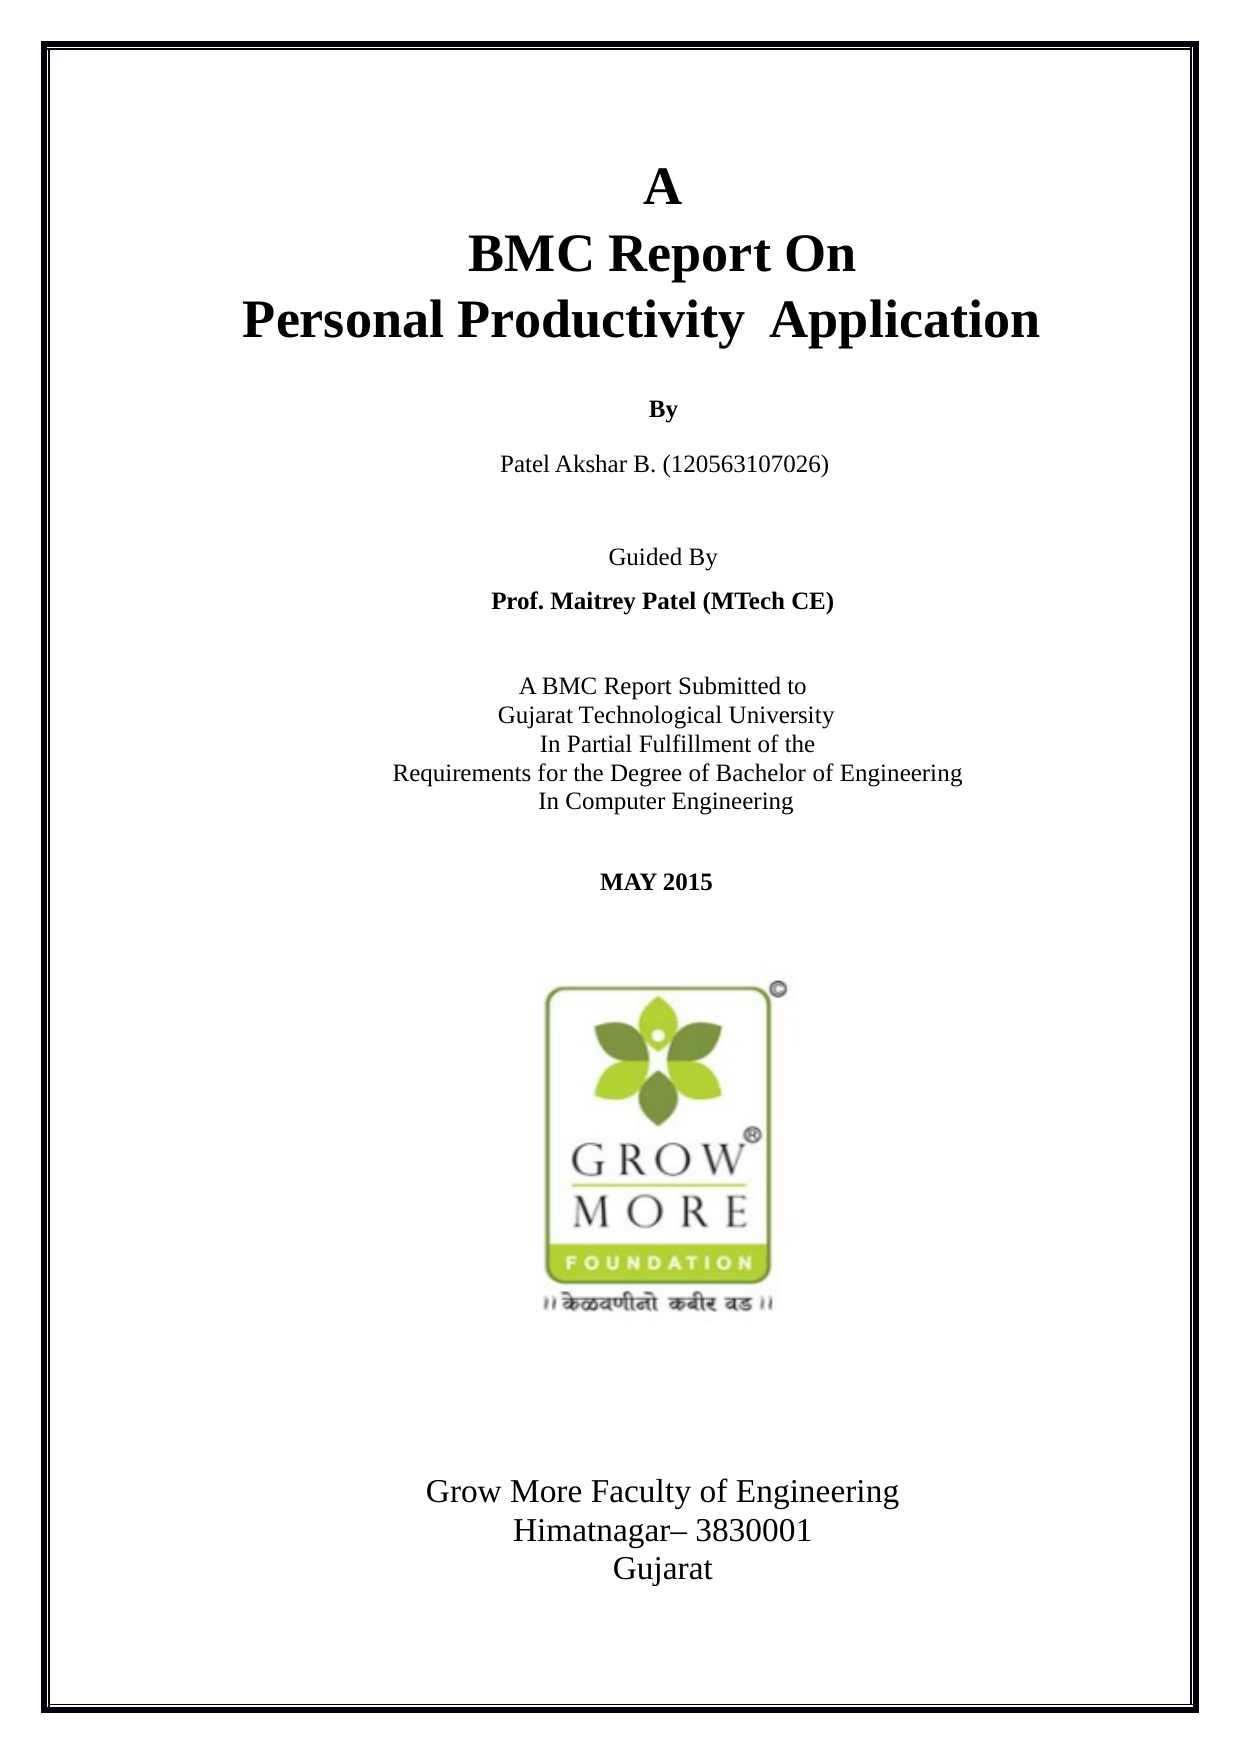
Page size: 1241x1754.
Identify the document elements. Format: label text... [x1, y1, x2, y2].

text A [274, 154, 1052, 216]
text Prof. Maitrey Patel (MTech CE) [387, 586, 938, 615]
text Patel Akshar B. (120563107026) [150, 450, 834, 479]
text Gujarat Technological University [426, 700, 906, 729]
text BMC Report On [274, 220, 1052, 283]
text In Partial Fulfillment of the [381, 729, 974, 758]
text Gujarat [554, 1548, 771, 1587]
text By [577, 394, 749, 422]
text Personal Productivity Application [150, 287, 1052, 349]
picture [505, 951, 820, 1342]
text Guided By [537, 542, 789, 571]
text MAY 2015 [384, 866, 792, 894]
text Grow More Faculty of Engineering Himatnagar– 3830001 [377, 1472, 948, 1548]
text In Computer Engineering [459, 786, 873, 815]
text A BMC Report Submitted to [439, 671, 886, 700]
text Requirements for the Degree of Bachelor of Engineering [381, 758, 974, 786]
